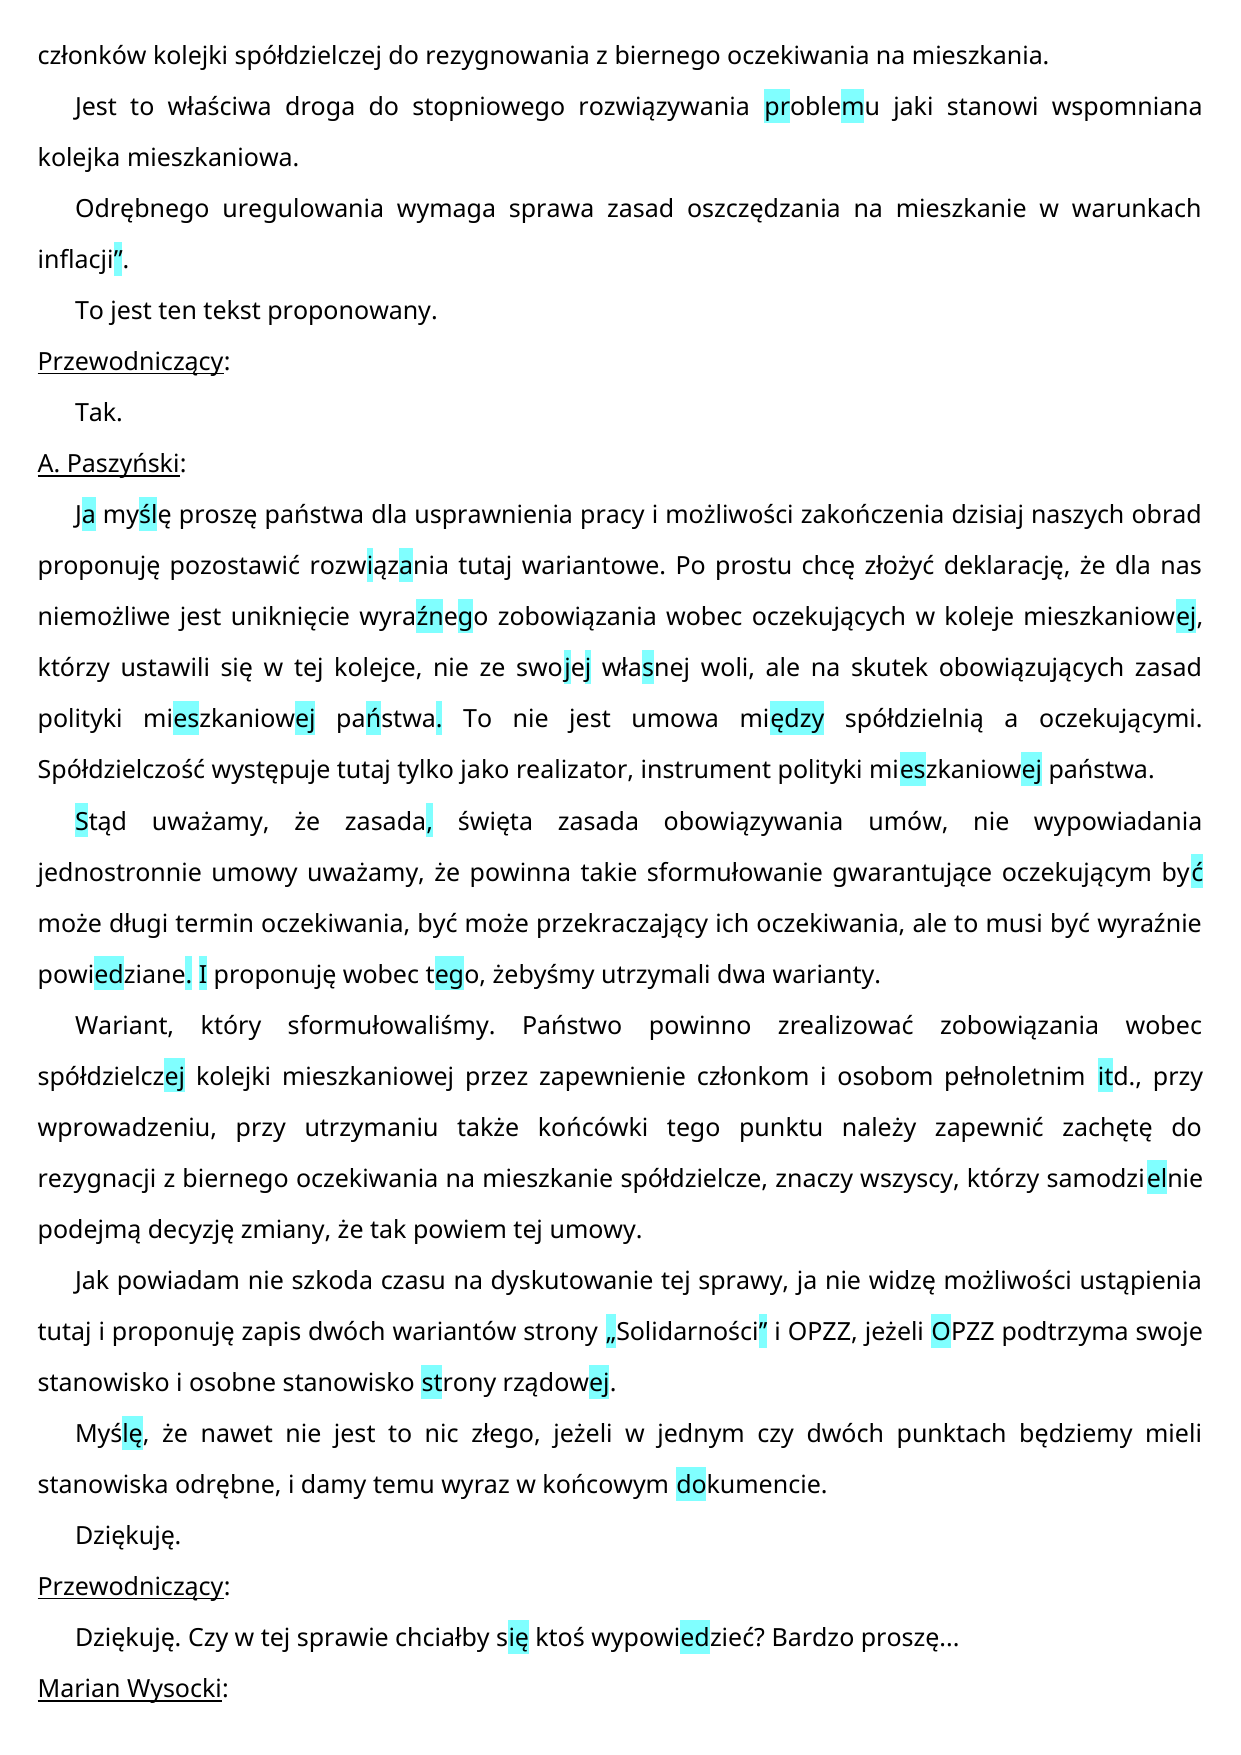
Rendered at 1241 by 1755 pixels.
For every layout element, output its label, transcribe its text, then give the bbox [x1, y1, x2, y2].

text Dziękuję. Czy w tej sprawie chciałby się ktoś wypowiedzieć? Bardzo proszę... [37, 1620, 1203, 1654]
text Stąd uważamy, że zasada, święta zasada obowiązywania umów, nie wypowiadania jednostronnie umowy uważamy, że powinna takie sformułowanie gwarantujące oczekującym być może długi termin oczekiwania, być może przekraczający ich oczekiwania, ale to musi być wyraźnie powiedziane. I proponuję wobec tego, żebyśmy utrzymali dwa warianty. [37, 803, 1203, 990]
text Przewodniczący: [37, 1569, 1203, 1603]
text Odrębnego uregulowania wymaga sprawa zasad oszczędzania na mieszkanie w warunkach inflacji”. [37, 191, 1203, 276]
text Jak powiadam nie szkoda czasu na dyskutowanie tej sprawy, ja nie widzę możliwości ustąpienia tutaj i proponuję zapis dwóch wariantów strony „Solidarności’’ i OPZZ, jeżeli OPZZ podtrzyma swoje stanowisko i osobne stanowisko strony rządowej. [37, 1262, 1203, 1399]
text To jest ten tekst proponowany. [37, 293, 1203, 327]
text Myślę, że nawet nie jest to nic złego, jeżeli w jednym czy dwóch punktach będziemy mieli stanowiska odrębne, i damy temu wyraz w końcowym dokumencie. [37, 1416, 1203, 1501]
text Wariant, który sformułowaliśmy. Państwo powinno zrealizować zobowiązania wobec spółdzielczej kolejki mieszkaniowej przez zapewnienie członkom i osobom pełnoletnim itd., przy wprowadzeniu, przy utrzymaniu także końcówki tego punktu należy zapewnić zachętę do rezygnacji z biernego oczekiwania na mieszkanie spółdzielcze, znaczy wszyscy, którzy samodzielnie podejmą decyzję zmiany, że tak powiem tej umowy. [37, 1007, 1203, 1246]
text Przewodniczący: [37, 344, 1203, 378]
text A. Paszyński: [37, 446, 1203, 480]
text Tak. [37, 395, 1203, 429]
text Ja myślę proszę państwa dla usprawnienia pracy i możliwości zakończenia dzisiaj naszych obrad proponuję pozostawić rozwiązania tutaj wariantowe. Po prostu chcę złożyć deklarację, że dla nas niemożliwe jest uniknięcie wyraźnego zobowiązania wobec oczekujących w koleje mieszkaniowej, którzy ustawili się w tej kolejce, nie ze swojej własnej woli, ale na skutek obowiązujących zasad polityki mieszkaniowej państwa. To nie jest umowa między spółdzielnią a oczekującymi. Spółdzielczość występuje tutaj tylko jako realizator, instrument polityki mieszkaniowej państwa. [37, 497, 1203, 786]
text członków kolejki spółdzielczej do rezygnowania z biernego oczekiwania na mieszkania. [37, 37, 1203, 72]
text Jest to właściwa droga do stopniowego rozwiązywania problemu jaki stanowi wspomniana kolejka mieszkaniowa. [37, 88, 1203, 174]
text Dziękuję. [37, 1518, 1203, 1552]
text Marian Wysocki: [37, 1671, 1203, 1705]
